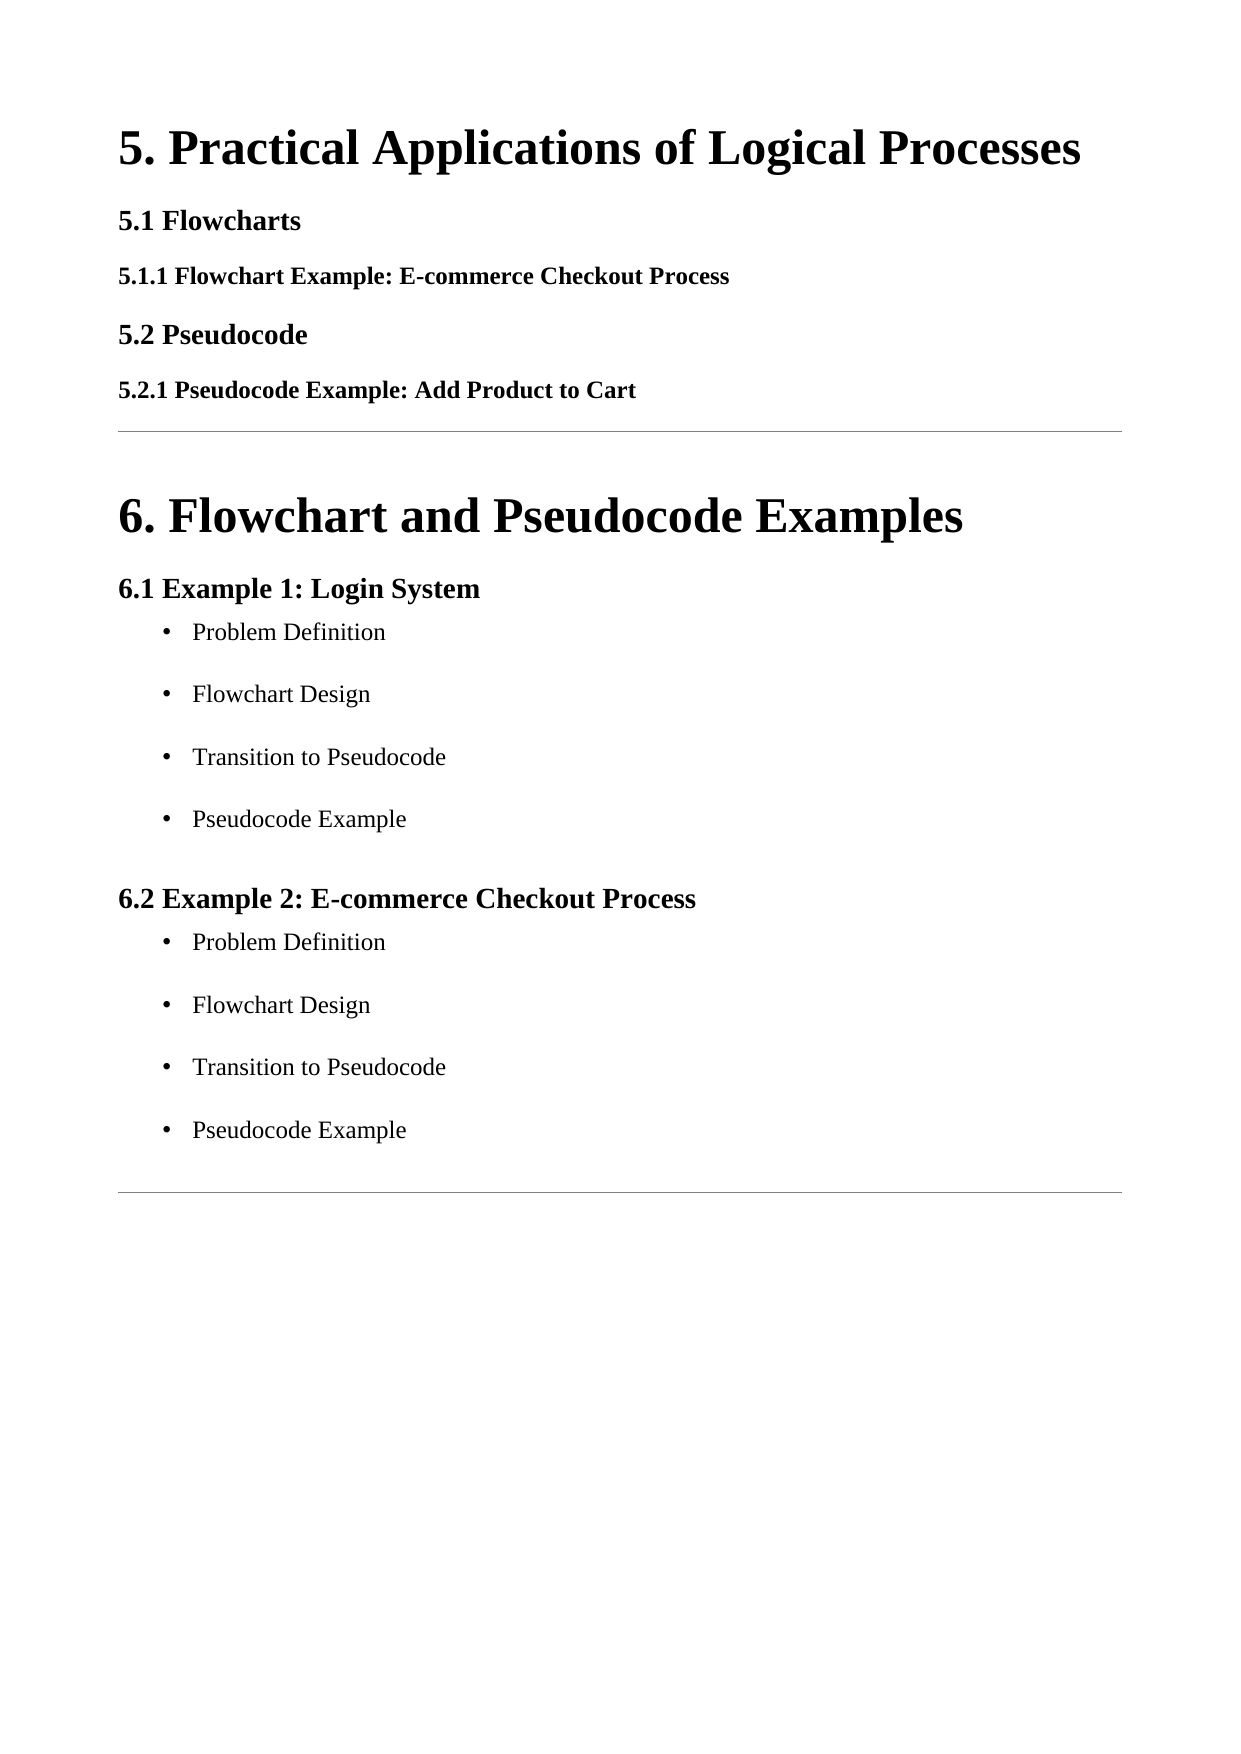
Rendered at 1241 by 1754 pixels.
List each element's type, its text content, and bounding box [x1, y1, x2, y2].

subtitle 6. Flowchart and Pseudocode Examples [118, 486, 1122, 544]
subtitle 5.2 Pseudocode [118, 317, 1122, 351]
list Transition to Pseudocode [162, 742, 1122, 771]
subtitle 5.1 Flowcharts [118, 203, 1122, 236]
list Flowchart Design [162, 990, 1122, 1019]
subtitle 6.2 Example 2: E-commerce Checkout Process [118, 881, 1122, 915]
subtitle 6.1 Example 1: Login System [118, 571, 1122, 604]
subtitle 5. Practical Applications of Logical Processes [118, 118, 1122, 176]
subtitle 5.1.1 Flowchart Example: E-commerce Checkout Process [118, 261, 1122, 290]
list Problem Definition [162, 617, 1122, 646]
subtitle 5.2.1 Pseudocode Example: Add Product to Cart [118, 376, 1122, 404]
list Pseudocode Example [162, 1115, 1122, 1144]
list Pseudocode Example [162, 804, 1122, 833]
list Transition to Pseudocode [162, 1052, 1122, 1081]
list Problem Definition [162, 927, 1122, 956]
list Flowchart Design [162, 679, 1122, 708]
